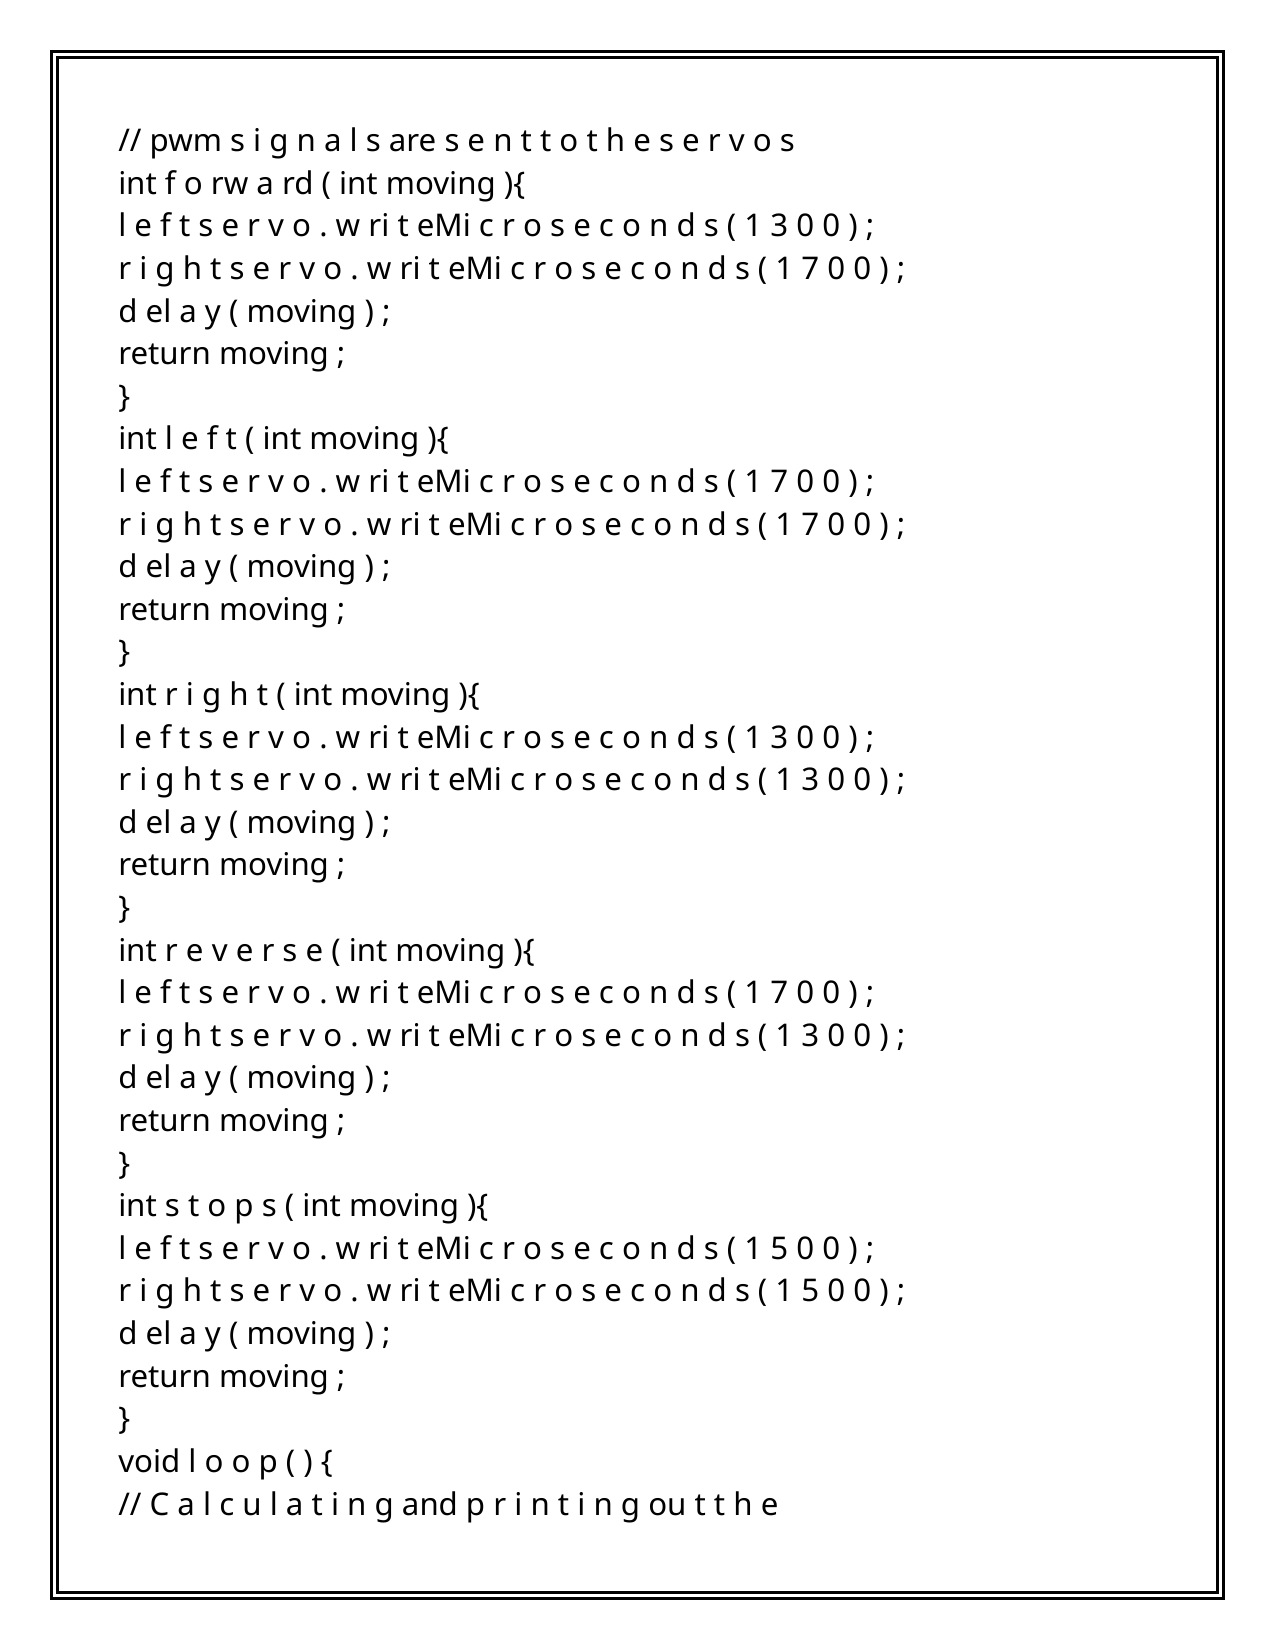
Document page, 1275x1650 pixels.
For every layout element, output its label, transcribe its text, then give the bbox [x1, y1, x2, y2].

text return moving ; [118, 1098, 1157, 1141]
text } [118, 374, 1157, 416]
text } [118, 1396, 1157, 1439]
text return moving ; [118, 842, 1157, 885]
text r i g h t s e r v o . w ri t eMi c r o s e c o n d s ( 1 7 0 0 ) ; [118, 246, 1157, 288]
text int l e f t ( int moving ){ [118, 416, 1157, 459]
text l e f t s e r v o . w ri t eMi c r o s e c o n d s ( 1 5 0 0 ) ; [118, 1226, 1157, 1268]
text } [118, 885, 1157, 928]
text l e f t s e r v o . w ri t eMi c r o s e c o n d s ( 1 3 0 0 ) ; [118, 203, 1157, 246]
text // pwm s i g n a l s are s e n t t o t h e s e r v o s [118, 118, 1157, 161]
text return moving ; [118, 1354, 1157, 1396]
text d el a y ( moving ) ; [118, 288, 1157, 331]
text int s t o p s ( int moving ){ [118, 1183, 1157, 1226]
text void l o o p ( ) { [118, 1439, 1157, 1481]
text int r i g h t ( int moving ){ [118, 672, 1157, 714]
text d el a y ( moving ) ; [118, 800, 1157, 842]
text int r e v e r s e ( int moving ){ [118, 928, 1157, 970]
text d el a y ( moving ) ; [118, 1055, 1157, 1098]
text return moving ; [118, 587, 1157, 629]
text l e f t s e r v o . w ri t eMi c r o s e c o n d s ( 1 3 0 0 ) ; [118, 714, 1157, 757]
text int f o rw a rd ( int moving ){ [118, 161, 1157, 203]
text } [118, 629, 1157, 672]
text d el a y ( moving ) ; [118, 544, 1157, 587]
text r i g h t s e r v o . w ri t eMi c r o s e c o n d s ( 1 3 0 0 ) ; [118, 757, 1157, 800]
text r i g h t s e r v o . w ri t eMi c r o s e c o n d s ( 1 5 0 0 ) ; [118, 1268, 1157, 1311]
text l e f t s e r v o . w ri t eMi c r o s e c o n d s ( 1 7 0 0 ) ; [118, 459, 1157, 502]
text l e f t s e r v o . w ri t eMi c r o s e c o n d s ( 1 7 0 0 ) ; [118, 970, 1157, 1013]
text return moving ; [118, 331, 1157, 374]
text // C a l c u l a t i n g and p r i n t i n g ou t t h e [118, 1481, 1157, 1524]
text r i g h t s e r v o . w ri t eMi c r o s e c o n d s ( 1 7 0 0 ) ; [118, 502, 1157, 544]
text } [118, 1141, 1157, 1183]
text r i g h t s e r v o . w ri t eMi c r o s e c o n d s ( 1 3 0 0 ) ; [118, 1013, 1157, 1055]
text d el a y ( moving ) ; [118, 1311, 1157, 1354]
